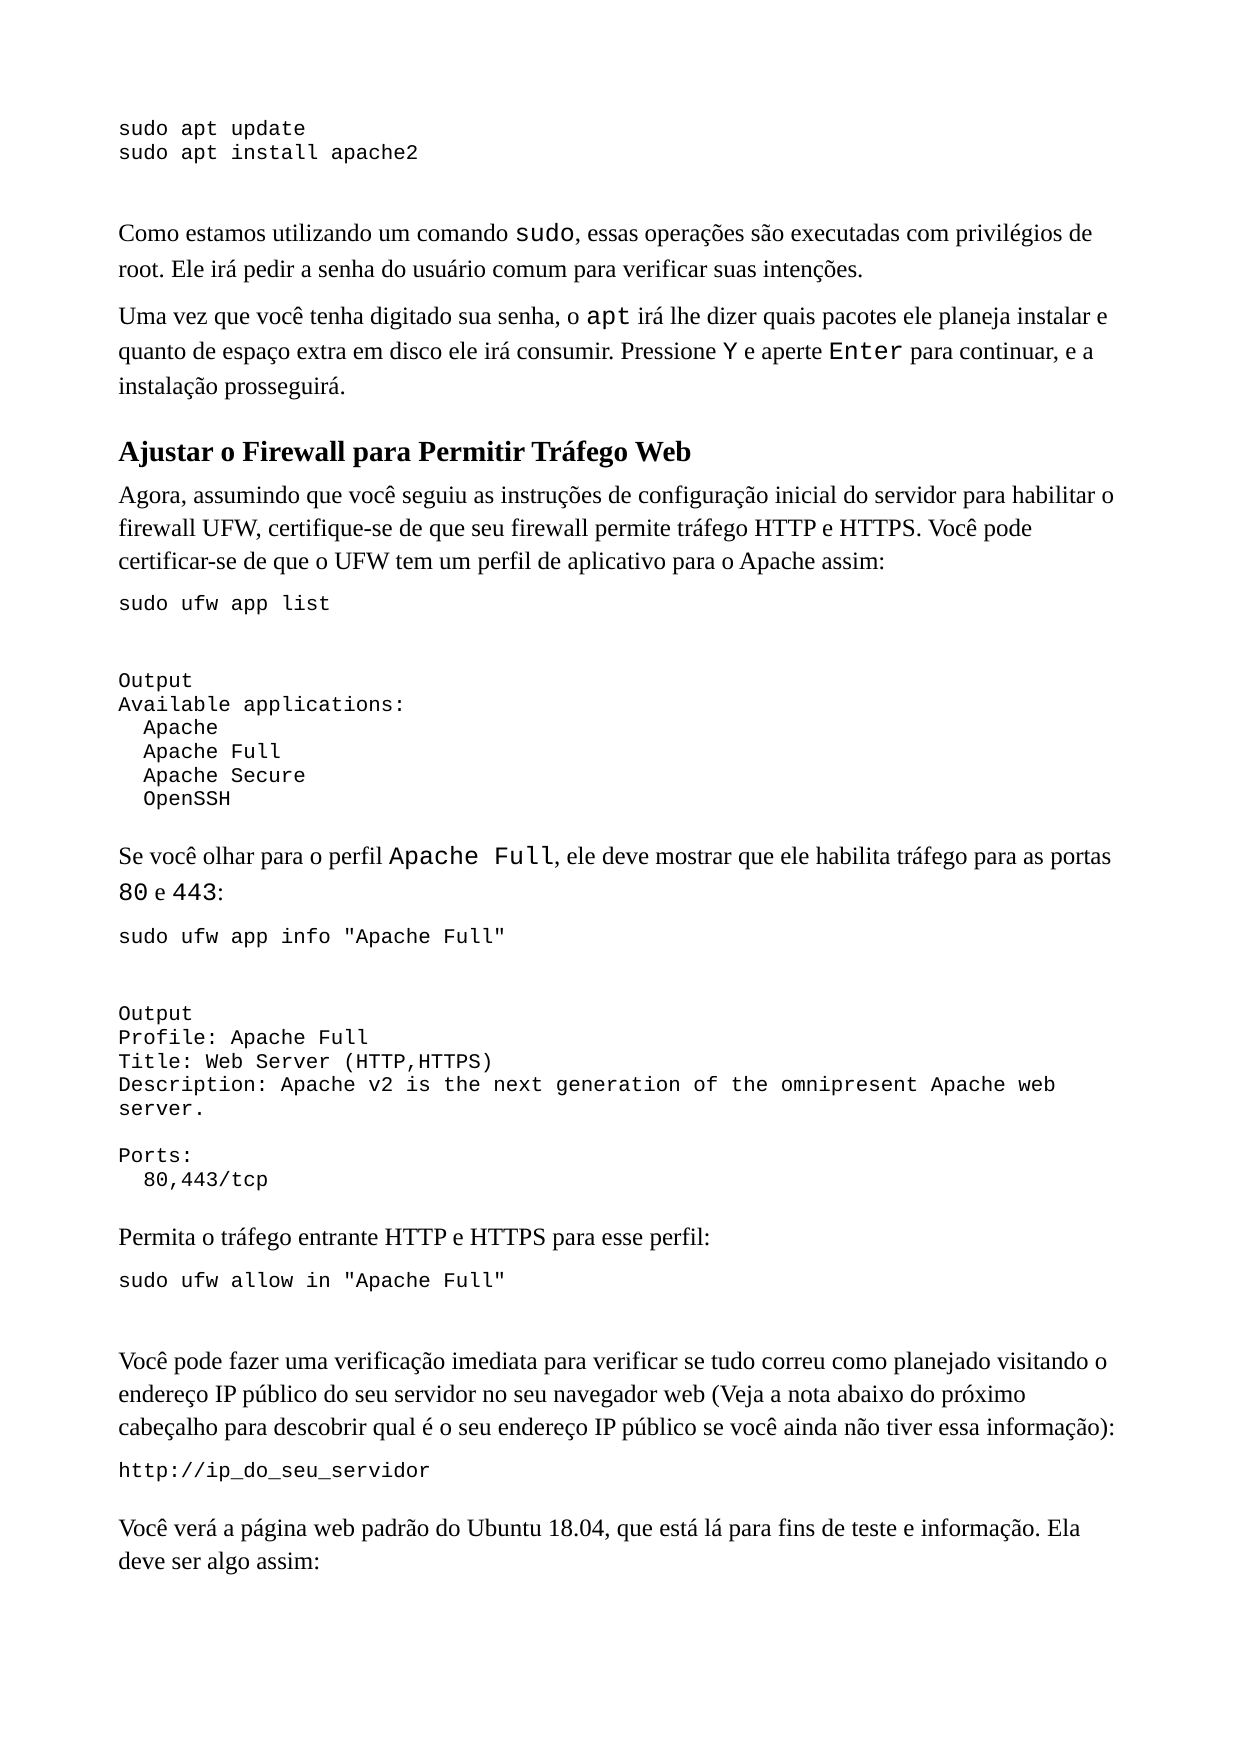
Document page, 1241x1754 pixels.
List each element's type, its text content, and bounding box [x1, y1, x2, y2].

text Agora, assumindo que você seguiu as instruções de configuração inicial do servidor para habilitar o firewall UFW, certifique-se de que seu firewall permite tráfego HTTP e HTTPS. Você pode certificar-se de que o UFW tem um perfil de aplicativo para o Apache assim: [118, 480, 1122, 574]
text Title: Web Server (HTTP,HTTPS) [118, 1051, 1122, 1074]
text Você verá a página web padrão do Ubuntu 18.04, que está lá para fins de teste e informação. Ela deve ser algo assim: [118, 1513, 1122, 1575]
text Apache Secure [118, 765, 1122, 788]
text Apache [118, 717, 1122, 741]
text sudo ufw app info "Apache Full" [118, 927, 1122, 950]
text Ports: [118, 1145, 1122, 1169]
text Você pode fazer uma verificação imediata para verificar se tudo correu como planejado visitando o endereço IP público do seu servidor no seu navegador web (Veja a nota abaixo do próximo cabeçalho para descobrir qual é o seu endereço IP público se você ainda não tiver essa informação): [118, 1346, 1122, 1441]
text Uma vez que você tenha digitado sua senha, o apt irá lhe dizer quais pacotes ele planeja instalar e quanto de espaço extra em disco ele irá consumir. Pressione Y e aperte Enter para continuar, e a instalação prosseguirá. [118, 301, 1122, 400]
text Output [118, 670, 1122, 694]
subtitle Ajustar o Firewall para Permitir Tráfego Web [118, 434, 1122, 467]
text Permita o tráfego entrante HTTP e HTTPS para esse perfil: [118, 1222, 1122, 1251]
text Como estamos utilizando um comando sudo, essas operações são executadas com privilégios de root. Ele irá pedir a senha do usuário comum para verificar suas intenções. [118, 218, 1122, 282]
text sudo ufw app list [118, 593, 1122, 617]
text sudo ufw allow in "Apache Full" [118, 1269, 1122, 1293]
text OpenSSH [118, 788, 1122, 812]
text Output [118, 1003, 1122, 1027]
text Description: Apache v2 is the next generation of the omnipresent Apache web [118, 1074, 1122, 1098]
text 80,443/tcp [118, 1169, 1122, 1192]
text Apache Full [118, 741, 1122, 765]
text Se você olhar para o perfil Apache Full, ele deve mostrar que ele habilita tráfego para as portas 80 e 443: [118, 841, 1122, 907]
text sudo apt update [118, 118, 1122, 142]
text sudo apt install apache2 [118, 142, 1122, 165]
text server. [118, 1098, 1122, 1122]
text Available applications: [118, 694, 1122, 717]
text http://ip_do_seu_servidor [118, 1460, 1122, 1484]
text Profile: Apache Full [118, 1027, 1122, 1051]
